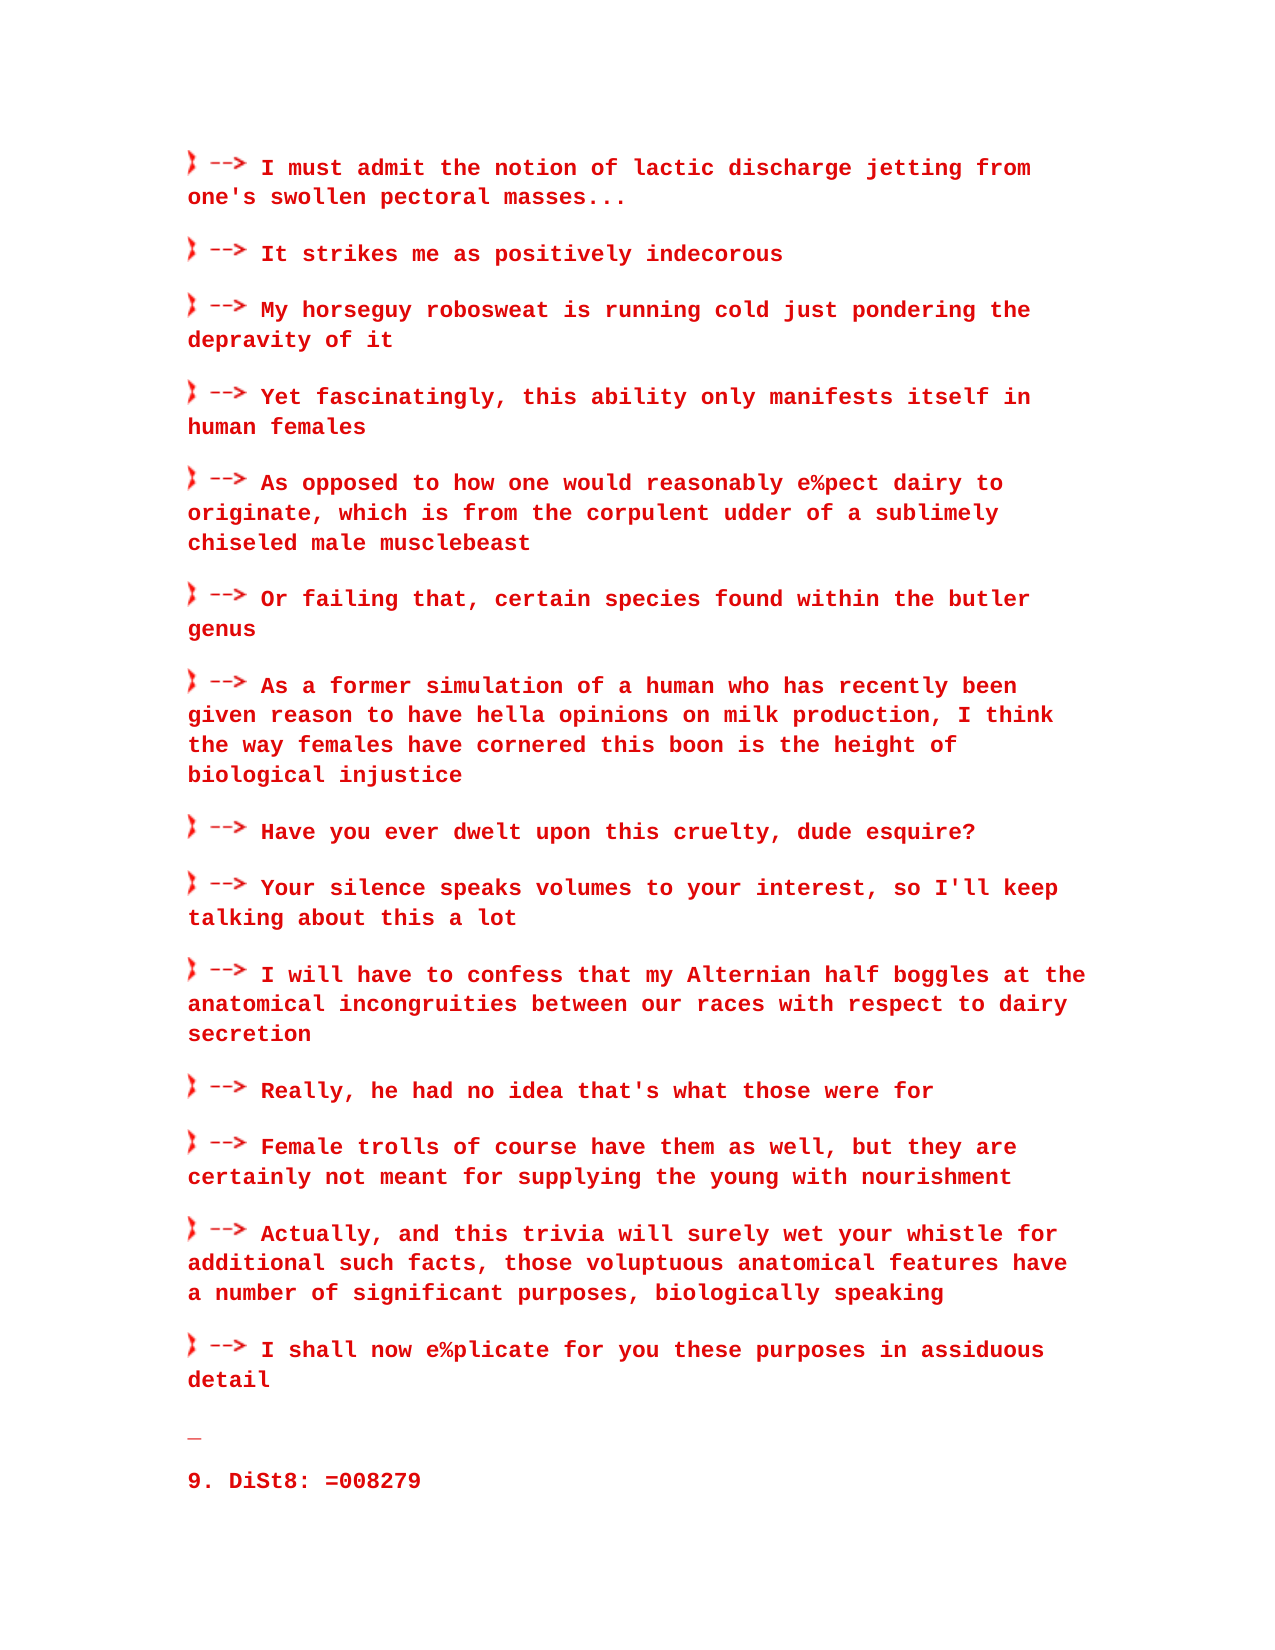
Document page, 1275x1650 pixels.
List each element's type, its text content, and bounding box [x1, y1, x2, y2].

text Actually, and this trivia will surely wet your whistle for additional such facts, those voluptuous anatomical features have a number of significant purposes, biologically speaking [187, 1216, 1087, 1307]
text I shall now e%plicate for you these purposes in assiduous detail [187, 1332, 1087, 1394]
text Or failing that, certain species found within the butler genus [187, 582, 1087, 643]
text It strikes me as positively indecorous [187, 236, 1087, 268]
text I must admit the notion of lactic discharge jetting from one's swollen pectoral masses... [187, 150, 1087, 212]
text _ [187, 1418, 1087, 1444]
text As opposed to how one would reasonably e%pect dairy to originate, which is from the corpulent udder of a sublimely chiseled male musclebeast [187, 466, 1087, 557]
text 9. DiSt8: =008279 [187, 1469, 1087, 1495]
text Your silence speaks volumes to your interest, so I'll keep talking about this a lot [187, 871, 1087, 932]
text As a former simulation of a human who has recently been given reason to have hella opinions on milk production, I think the way females have cornered this boon is the height of biological injustice [187, 668, 1087, 789]
text Really, he had no idea that's what those were for [187, 1073, 1087, 1105]
text My horseguy robosweat is running cold just pondering the depravity of it [187, 293, 1087, 354]
text Yet fascinatingly, this ability only manifests itself in human females [187, 379, 1087, 441]
text Have you ever dwelt upon this cruelty, dude esquire? [187, 814, 1087, 846]
text I will have to confess that my Alternian half boggles at the anatomical incongruities between our races with respect to dairy secretion [187, 957, 1087, 1048]
text Female trolls of course have them as well, but they are certainly not meant for supplying the young with nourishment [187, 1130, 1087, 1191]
